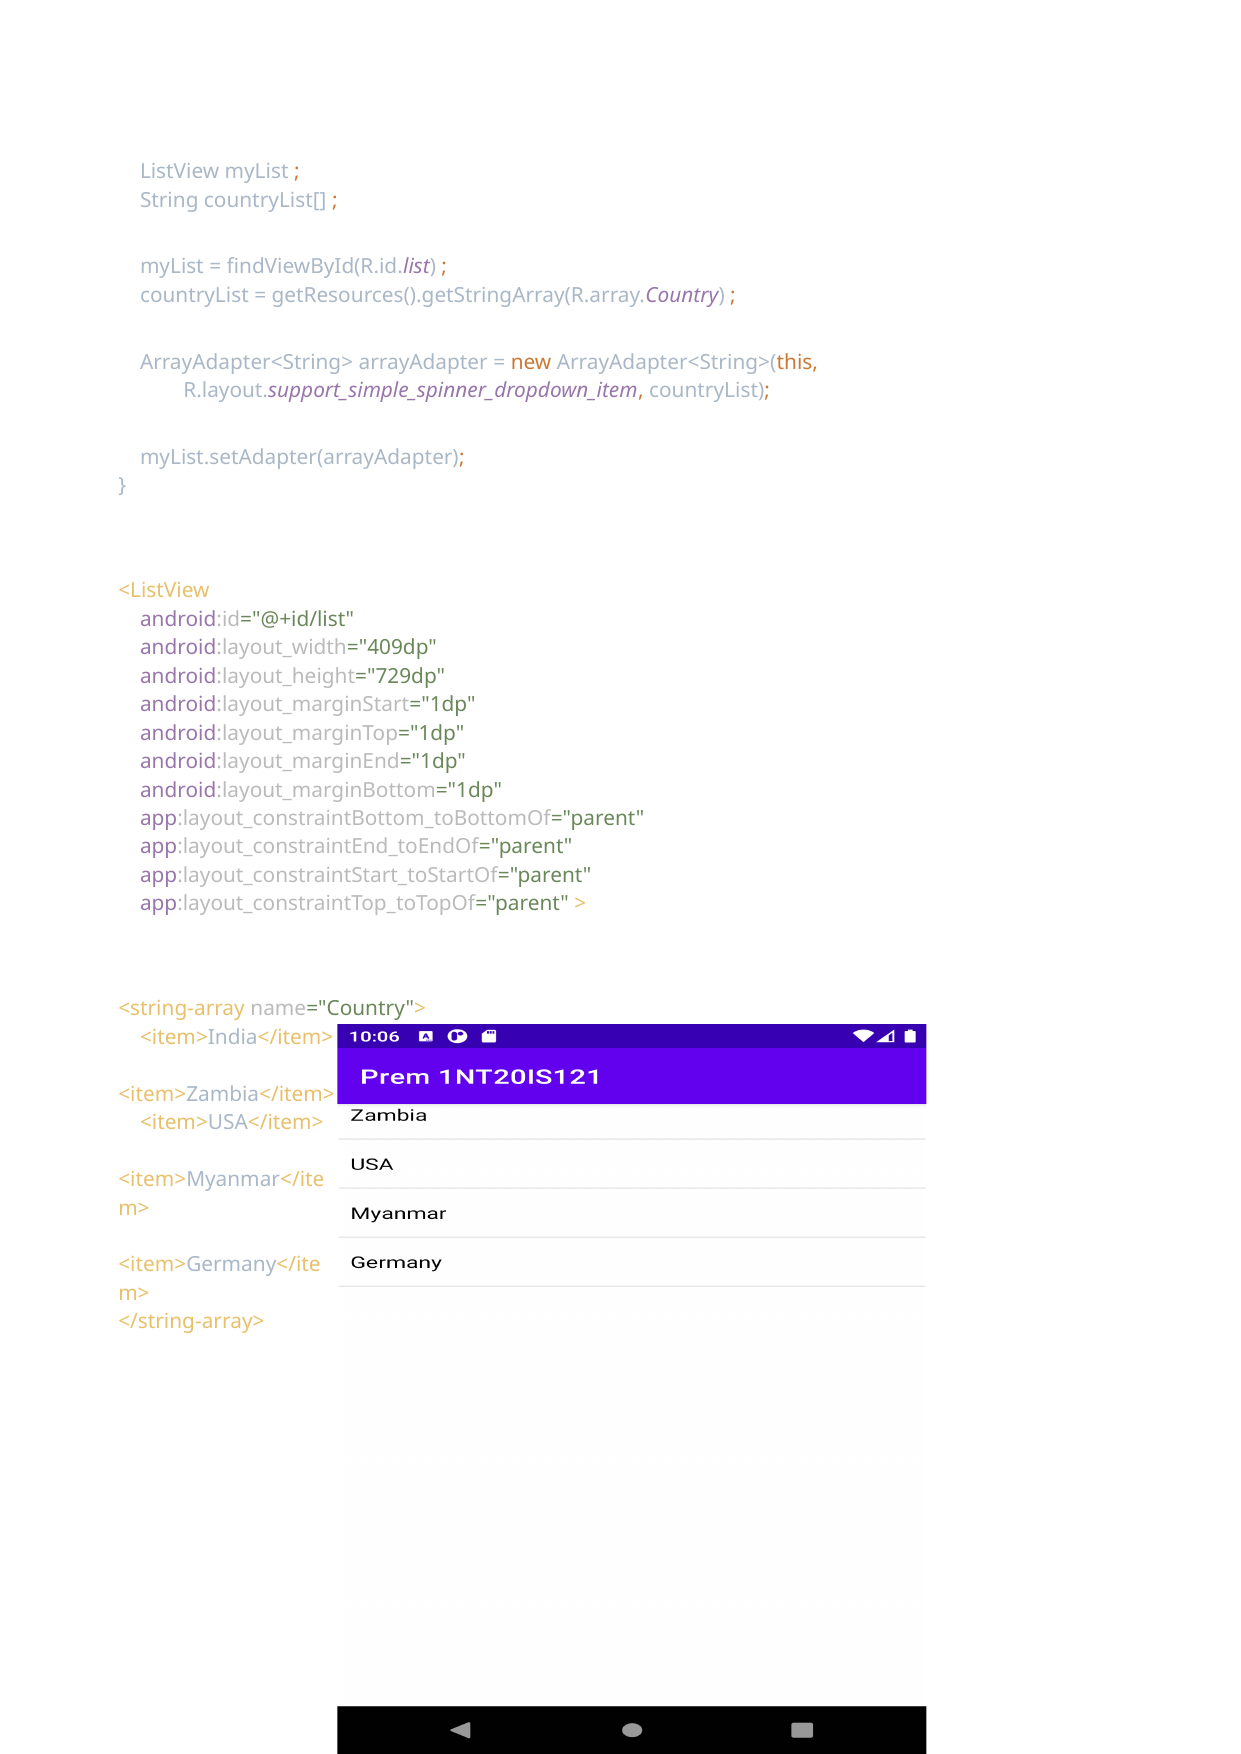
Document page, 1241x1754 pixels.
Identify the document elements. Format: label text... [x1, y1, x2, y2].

text <string-array name="Country"> <item>India</item> <item>Zambia</item> <item>USA</item> <item>Myanmar</item> <item>Germany</item> </string-array> [118, 993, 1122, 1335]
picture [337, 1024, 927, 1754]
text <ListView android:id="@+id/list" android:layout_width="409dp" android:layout_height="729dp" android:layout_marginStart="1dp" android:layout_marginTop="1dp" android:layout_marginEnd="1dp" android:layout_marginBottom="1dp" app:layout_constraintBottom_toBottomOf="parent" app:layout_constraintEnd_toEndOf="parent" app:layout_constraintStart_toStartOf="parent" app:layout_constraintTop_toTopOf="parent" > [118, 576, 1122, 917]
text ListView myList ; String countryList[] ; myList = findViewById(R.id.list) ; countryList = getResources().getStringArray(R.array.Country) ; ArrayAdapter<String> arrayAdapter = new ArrayAdapter<String>(this, R.layout.support_simple_spinner_dropdown_item, countryList); myList.setAdapter(arrayAdapter); } [118, 118, 1122, 499]
